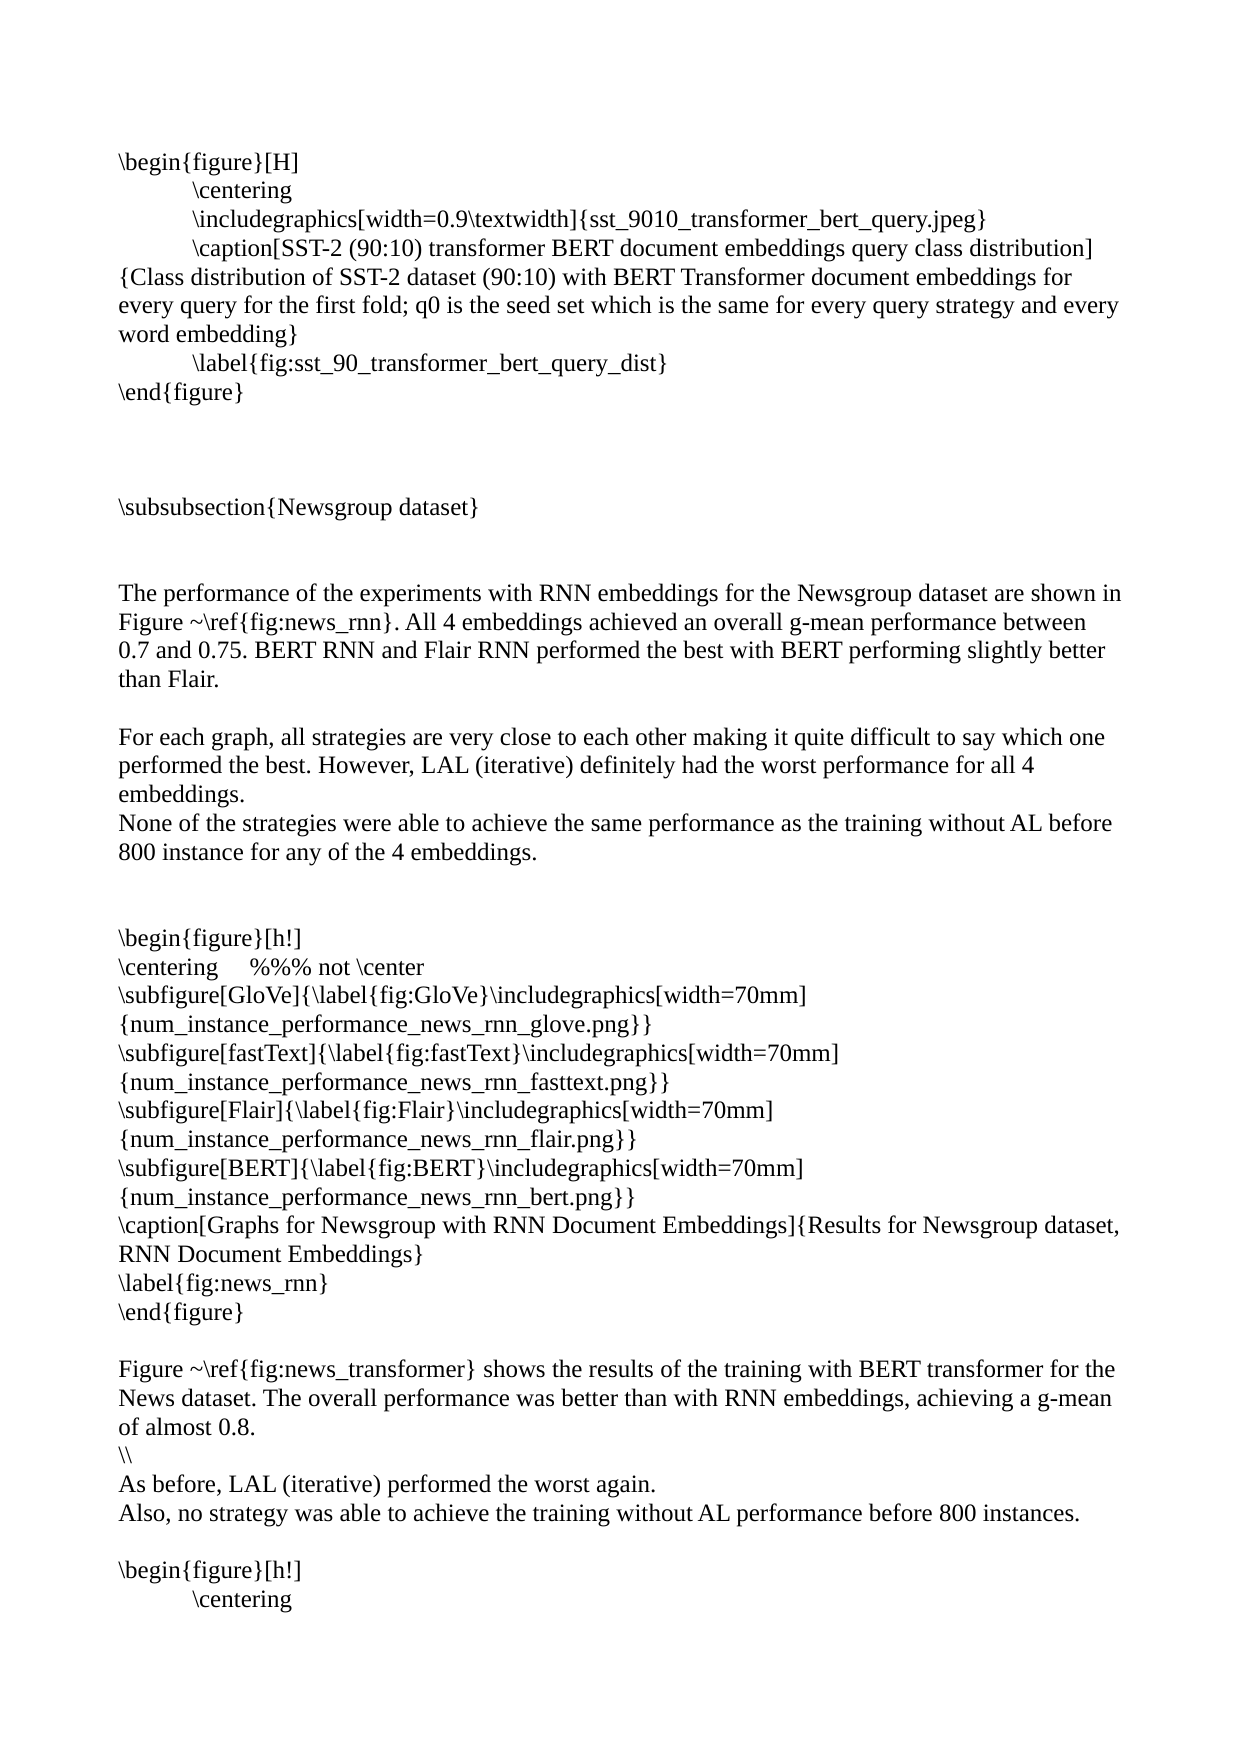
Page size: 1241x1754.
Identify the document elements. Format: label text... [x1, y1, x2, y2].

text Figure ~\ref{fig:news_transformer} shows the results of the training with BERT transformer for the News dataset. The overall performance was better than with RNN embeddings, achieving a g-mean of almost 0.8. [118, 1354, 1122, 1441]
text \begin{figure}[H] [118, 147, 1122, 176]
text \end{figure} [118, 1297, 1122, 1326]
text \begin{figure}[h!] [118, 923, 1122, 952]
text Also, no strategy was able to achieve the training without AL performance before 800 instances. [118, 1498, 1122, 1527]
text \\ [118, 1441, 1122, 1469]
text \subfigure[BERT]{\label{fig:BERT}\includegraphics[width=70mm]{num_instance_performance_news_rnn_bert.png}} [118, 1153, 1122, 1211]
text \centering [118, 176, 1122, 204]
text \subsubsection{Newsgroup dataset} [118, 492, 1122, 521]
text \label{fig:news_rnn} [118, 1268, 1122, 1297]
text \end{figure} [118, 377, 1122, 406]
text \caption[SST-2 (90:10) transformer BERT document embeddings query class distribution]{Class distribution of SST-2 dataset (90:10) with BERT Transformer document embeddings for every query for the first fold; q0 is the seed set which is the same for every query strategy and every word embedding} [118, 233, 1122, 348]
text For each graph, all strategies are very close to each other making it quite difficult to say which one performed the best. However, LAL (iterative) definitely had the worst performance for all 4 embeddings. [118, 722, 1122, 808]
text As before, LAL (iterative) performed the worst again. [118, 1469, 1122, 1498]
text \subfigure[Flair]{\label{fig:Flair}\includegraphics[width=70mm]{num_instance_performance_news_rnn_flair.png}} [118, 1096, 1122, 1153]
text \subfigure[GloVe]{\label{fig:GloVe}\includegraphics[width=70mm]{num_instance_performance_news_rnn_glove.png}} [118, 981, 1122, 1038]
text \centering %%% not \center [118, 952, 1122, 981]
text None of the strategies were able to achieve the same performance as the training without AL before 800 instance for any of the 4 embeddings. [118, 808, 1122, 866]
text \caption[Graphs for Newsgroup with RNN Document Embeddings]{Results for Newsgroup dataset, RNN Document Embeddings} [118, 1211, 1122, 1268]
text The performance of the experiments with RNN embeddings for the Newsgroup dataset are shown in Figure ~\ref{fig:news_rnn}. All 4 embeddings achieved an overall g-mean performance between 0.7 and 0.75. BERT RNN and Flair RNN performed the best with BERT performing slightly better than Flair. [118, 578, 1122, 693]
text \begin{figure}[h!] [118, 1556, 1122, 1584]
text \subfigure[fastText]{\label{fig:fastText}\includegraphics[width=70mm]{num_instance_performance_news_rnn_fasttext.png}} [118, 1038, 1122, 1096]
text \centering [118, 1584, 1122, 1613]
text \label{fig:sst_90_transformer_bert_query_dist} [118, 348, 1122, 377]
text \includegraphics[width=0.9\textwidth]{sst_9010_transformer_bert_query.jpeg} [118, 204, 1122, 233]
